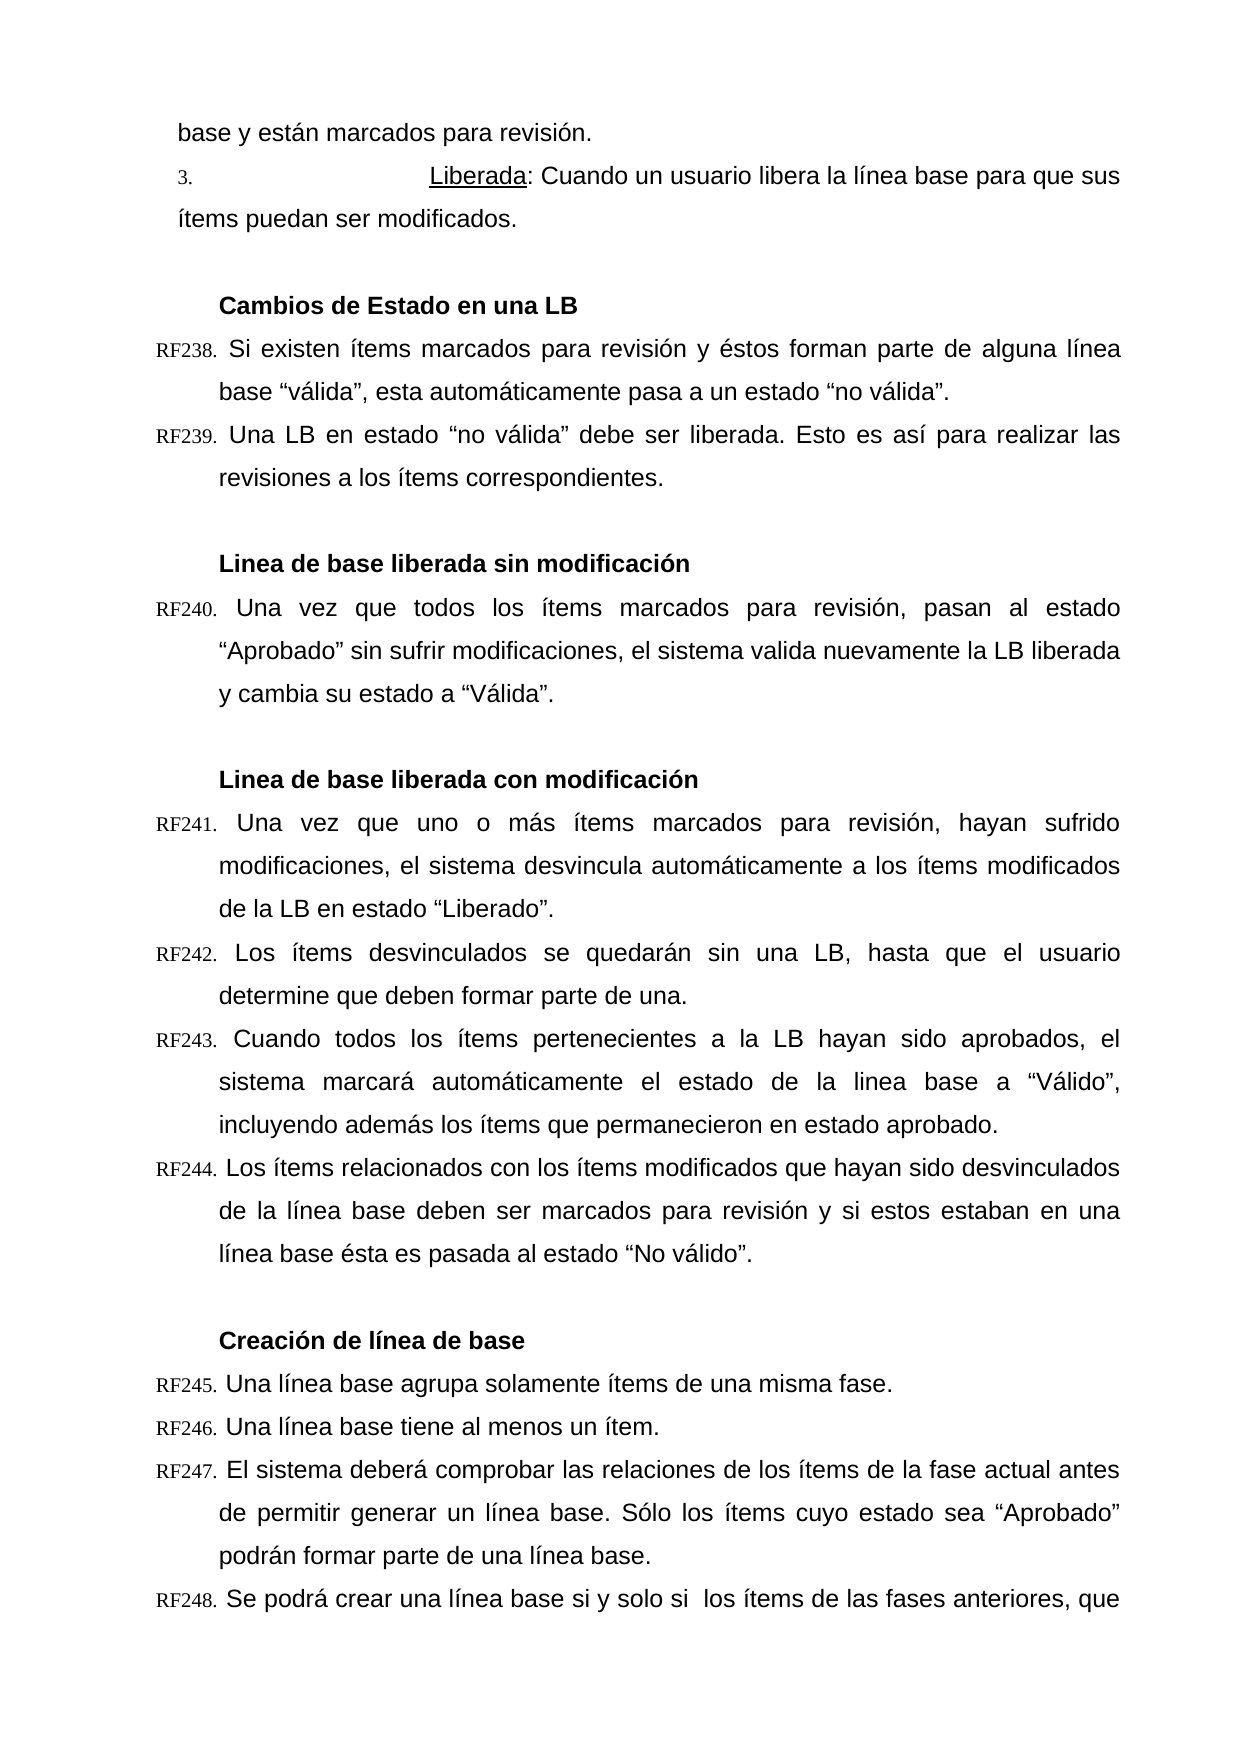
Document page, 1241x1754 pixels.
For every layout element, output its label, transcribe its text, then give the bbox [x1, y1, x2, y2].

list Creación de línea de base [156, 1326, 1122, 1354]
list Una vez que uno o más ítems marcados para revisión, hayan sufrido modificaciones, el sistema desvincula automáticamente a los ítems modificados de la LB en estado “Liberado”. [156, 808, 1122, 923]
list Liberada: Cuando un usuario libera la línea base para que sus ítems puedan ser modificados. [177, 161, 1122, 233]
list El sistema deberá comprobar las relaciones de los ítems de la fase actual antes de permitir generar un línea base. Sólo los ítems cuyo estado sea “Aprobado” podrán formar parte de una línea base. [156, 1455, 1122, 1570]
list Una línea base tiene al menos un ítem. [156, 1412, 1122, 1441]
list Si existen ítems marcados para revisión y éstos forman parte de alguna línea base “válida”, esta automáticamente pasa a un estado “no válida”. [156, 334, 1122, 406]
list Una vez que todos los ítems marcados para revisión, pasan al estado “Aprobado” sin sufrir modificaciones, el sistema valida nuevamente la LB liberada y cambia su estado a “Válida”. [156, 592, 1122, 707]
list Linea de base liberada con modificación [156, 765, 1122, 794]
list Una línea base agrupa solamente ítems de una misma fase. [156, 1369, 1122, 1397]
list base y están marcados para revisión. [177, 118, 1122, 147]
list Cuando todos los ítems pertenecientes a la LB hayan sido aprobados, el sistema marcará automáticamente el estado de la linea base a “Válido”, incluyendo además los ítems que permanecieron en estado aprobado. [156, 1024, 1122, 1139]
list Los ítems relacionados con los ítems modificados que hayan sido desvinculados de la línea base deben ser marcados para revisión y si estos estaban en una línea base ésta es pasada al estado “No válido”. [156, 1153, 1122, 1268]
list Linea de base liberada sin modificación [156, 549, 1122, 578]
list Cambios de Estado en una LB [156, 291, 1122, 319]
list Se podrá crear una línea base si y solo si los ítems de las fases anteriores, que [156, 1584, 1122, 1613]
list Los ítems desvinculados se quedarán sin una LB, hasta que el usuario determine que deben formar parte de una. [156, 937, 1122, 1009]
list Una LB en estado “no válida” debe ser liberada. Esto es así para realizar las revisiones a los ítems correspondientes. [156, 420, 1122, 492]
